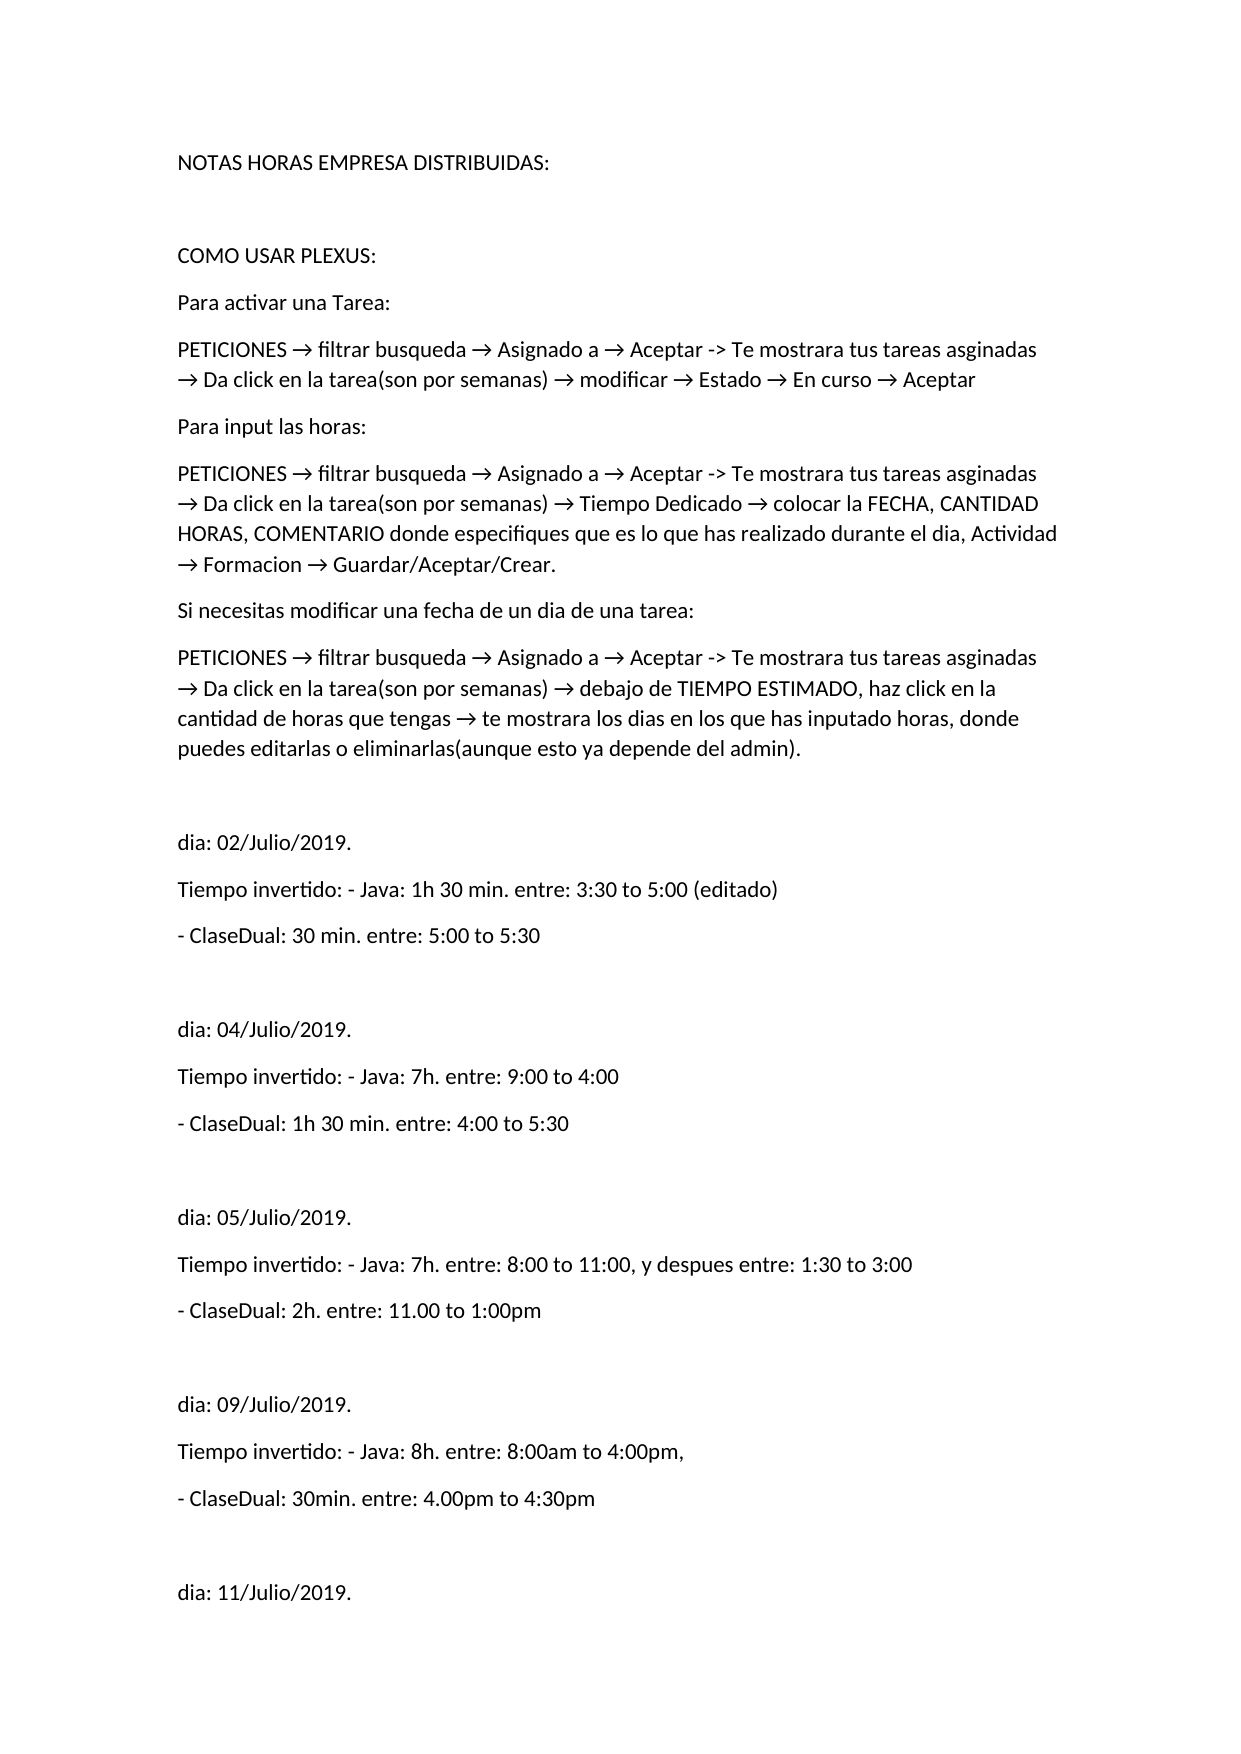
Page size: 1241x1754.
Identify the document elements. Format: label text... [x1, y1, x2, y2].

text dia: 09/Julio/2019. [177, 1390, 1063, 1418]
text PETICIONES → filtrar busqueda → Asignado a → Aceptar -> Te mostrara tus tareas asginadas → Da click en la tarea(son por semanas) → modificar → Estado → En curso → Aceptar [177, 335, 1063, 393]
text Tiempo invertido: - Java: 1h 30 min. entre: 3:30 to 5:00 (editado) [177, 875, 1063, 903]
text - ClaseDual: 30min. entre: 4.00pm to 4:30pm [177, 1484, 1063, 1512]
text dia: 11/Julio/2019. [177, 1578, 1063, 1606]
text - ClaseDual: 1h 30 min. entre: 4:00 to 5:30 [177, 1109, 1063, 1137]
text dia: 05/Julio/2019. [177, 1203, 1063, 1231]
text - ClaseDual: 30 min. entre: 5:00 to 5:30 [177, 922, 1063, 949]
text PETICIONES → filtrar busqueda → Asignado a → Aceptar -> Te mostrara tus tareas asginadas → Da click en la tarea(son por semanas) → Tiempo Dedicado → colocar la FECHA, CANTIDAD HORAS, COMENTARIO donde especifiques que es lo que has realizado durante el dia, Actividad → Formacion → Guardar/Aceptar/Crear. [177, 459, 1063, 578]
text - ClaseDual: 2h. entre: 11.00 to 1:00pm [177, 1297, 1063, 1324]
text Para activar una Tarea: [177, 288, 1063, 316]
text COMO USAR PLEXUS: [177, 241, 1063, 269]
text Para input las horas: [177, 412, 1063, 440]
text dia: 02/Julio/2019. [177, 828, 1063, 856]
text dia: 04/Julio/2019. [177, 1015, 1063, 1043]
text NOTAS HORAS EMPRESA DISTRIBUIDAS: [177, 148, 1063, 176]
text Tiempo invertido: - Java: 7h. entre: 8:00 to 11:00, y despues entre: 1:30 to 3:00 [177, 1250, 1063, 1278]
text Si necesitas modificar una fecha de un dia de una tarea: [177, 597, 1063, 624]
text Tiempo invertido: - Java: 7h. entre: 9:00 to 4:00 [177, 1062, 1063, 1090]
text Tiempo invertido: - Java: 8h. entre: 8:00am to 4:00pm, [177, 1437, 1063, 1465]
text PETICIONES → filtrar busqueda → Asignado a → Aceptar -> Te mostrara tus tareas asginadas → Da click en la tarea(son por semanas) → debajo de TIEMPO ESTIMADO, haz click en la cantidad de horas que tengas → te mostrara los dias en los que has inputado horas, donde puedes editarlas o eliminarlas(aunque esto ya depende del admin). [177, 643, 1063, 762]
